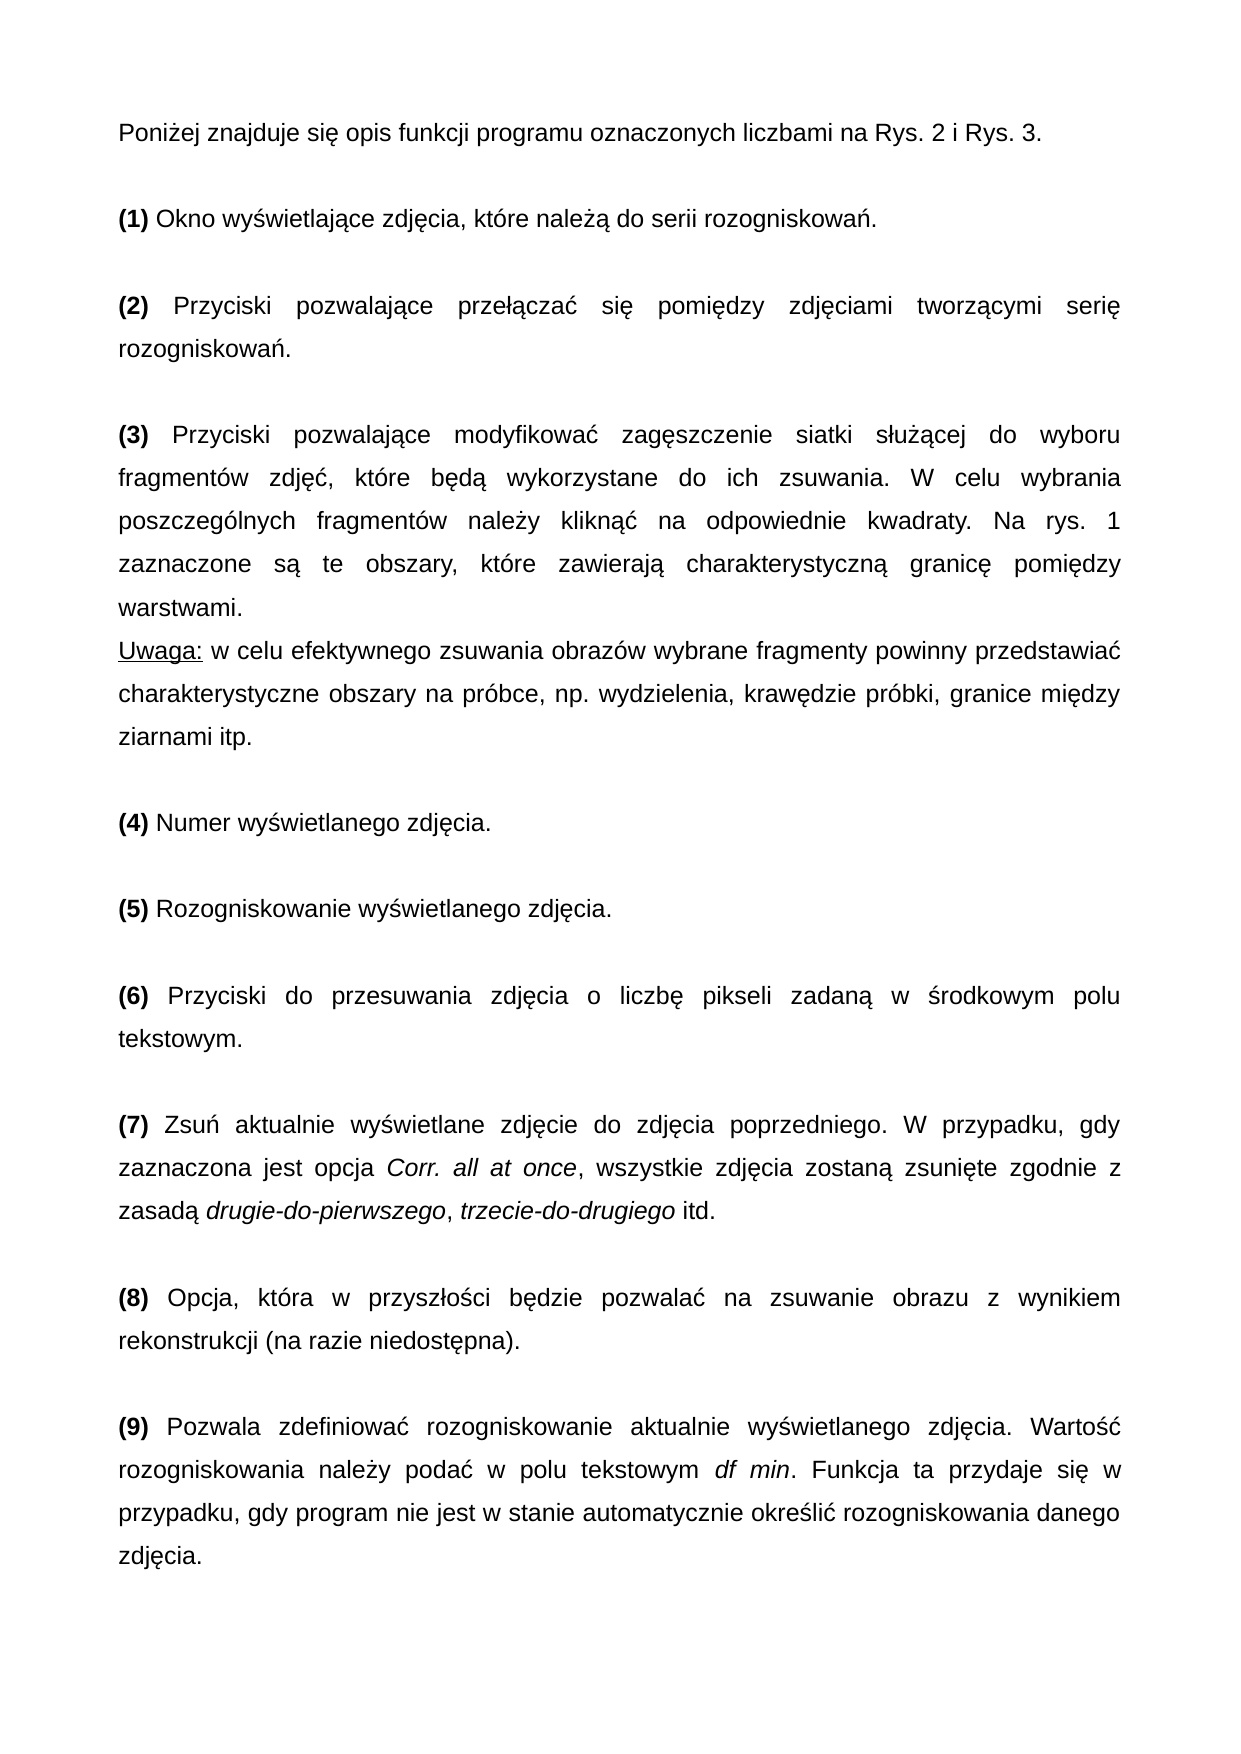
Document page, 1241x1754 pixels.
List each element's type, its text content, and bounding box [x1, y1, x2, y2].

text (1) Okno wyświetlające zdjęcia, które należą do serii rozogniskowań. [118, 204, 1122, 233]
text (5) Rozogniskowanie wyświetlanego zdjęcia. [118, 894, 1122, 923]
text (9) Pozwala zdefiniować rozogniskowanie aktualnie wyświetlanego zdjęcia. Wartość rozogniskowania należy podać w polu tekstowym df min. Funkcja ta przydaje się w przypadku, gdy program nie jest w stanie automatycznie określić rozogniskowania danego zdjęcia. [118, 1412, 1122, 1570]
text (8) Opcja, która w przyszłości będzie pozwalać na zsuwanie obrazu z wynikiem rekonstrukcji (na razie niedostępna). [118, 1282, 1122, 1354]
text (6) Przyciski do przesuwania zdjęcia o liczbę pikseli zadaną w środkowym polu tekstowym. [118, 981, 1122, 1052]
text Uwaga: w celu efektywnego zsuwania obrazów wybrane fragmenty powinny przedstawiać charakterystyczne obszary na próbce, np. wydzielenia, krawędzie próbki, granice między ziarnami itp. [118, 636, 1122, 751]
text Poniżej znajduje się opis funkcji programu oznaczonych liczbami na Rys. 2 i Rys. 3. [118, 118, 1122, 147]
text (4) Numer wyświetlanego zdjęcia. [118, 808, 1122, 837]
text (7) Zsuń aktualnie wyświetlane zdjęcie do zdjęcia poprzedniego. W przypadku, gdy zaznaczona jest opcja Corr. all at once, wszystkie zdjęcia zostaną zsunięte zgodnie z zasadą drugie-do-pierwszego, trzecie-do-drugiego itd. [118, 1110, 1122, 1225]
text (2) Przyciski pozwalające przełączać się pomiędzy zdjęciami tworzącymi serię rozogniskowań. [118, 291, 1122, 362]
text (3) Przyciski pozwalające modyfikować zagęszczenie siatki służącej do wyboru fragmentów zdjęć, które będą wykorzystane do ich zsuwania. W celu wybrania poszczególnych fragmentów należy kliknąć na odpowiednie kwadraty. Na rys. 1 zaznaczone są te obszary, które zawierają charakterystyczną granicę pomiędzy warstwami. [118, 420, 1122, 621]
